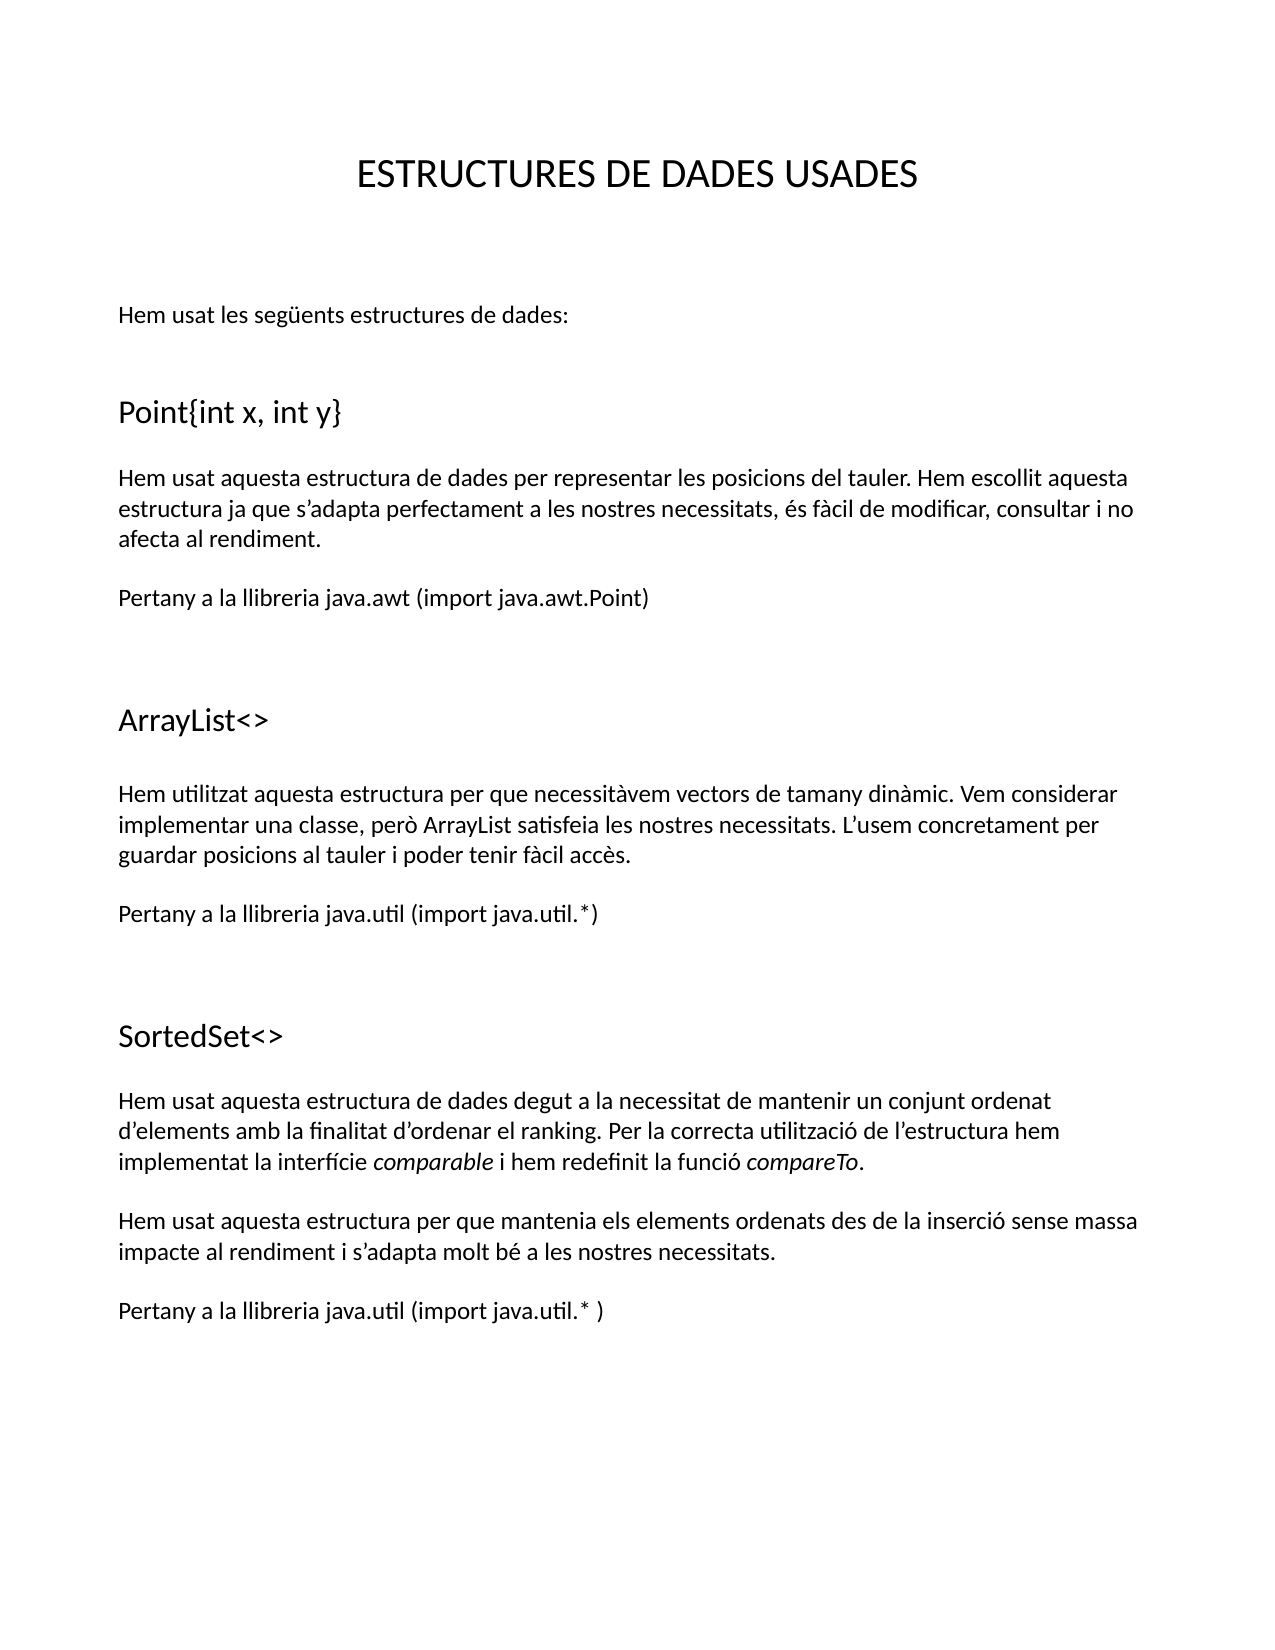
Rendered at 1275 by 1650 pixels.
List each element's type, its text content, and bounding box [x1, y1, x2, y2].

text Pertany a la llibreria java.awt (import java.awt.Point) [118, 582, 1157, 613]
text Hem usat les següents estructures de dades: [118, 299, 1157, 330]
text Hem usat aquesta estructura de dades per representar les posicions del tauler. Hem escollit aquesta estructura ja que s’adapta perfectament a les nostres necessitats, és fàcil de modificar, consultar i no afecta al rendiment. [118, 462, 1157, 554]
text Hem usat aquesta estructura de dades degut a la necessitat de mantenir un conjunt ordenat d’elements amb la finalitat d’ordenar el ranking. Per la correcta utilització de l’estructura hem implementat la interfície comparable i hem redefinit la funció compareTo. [118, 1085, 1157, 1176]
text Pertany a la llibreria java.util (import java.util.*) [118, 899, 1157, 929]
text ESTRUCTURES DE DADES USADES [118, 147, 1157, 198]
text Pertany a la llibreria java.util (import java.util.* ) [118, 1295, 1157, 1326]
text ArrayList<> [118, 699, 1157, 740]
text SortedSet<> [118, 1015, 1157, 1056]
text Hem usat aquesta estructura per que mantenia els elements ordenats des de la inserció sense massa impacte al rendiment i s’adapta molt bé a les nostres necessitats. [118, 1205, 1157, 1266]
text Point{int x, int y} [118, 391, 1157, 432]
text Hem utilitzat aquesta estructura per que necessitàvem vectors de tamany dinàmic. Vem considerar implementar una classe, però ArrayList satisfeia les nostres necessitats. L’usem concretament per guardar posicions al tauler i poder tenir fàcil accès. [118, 778, 1157, 870]
